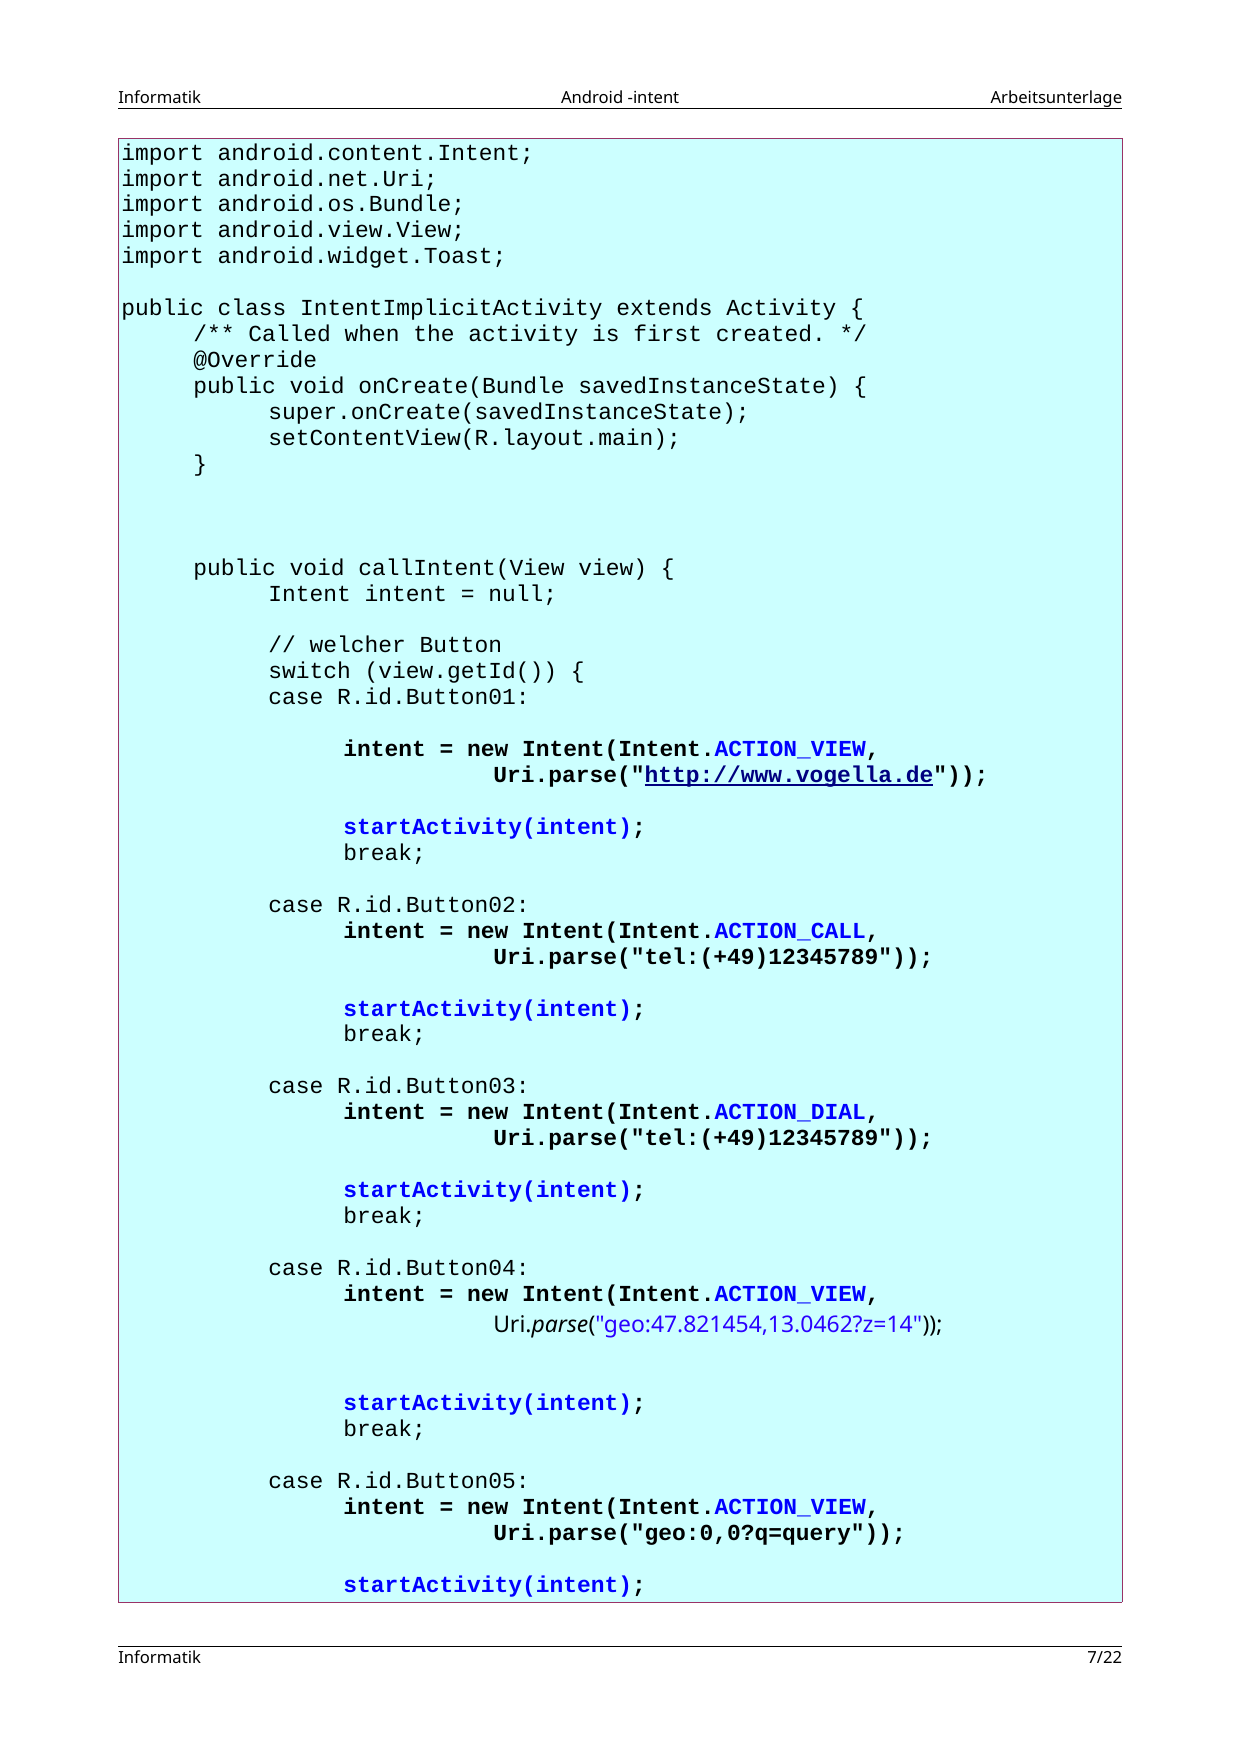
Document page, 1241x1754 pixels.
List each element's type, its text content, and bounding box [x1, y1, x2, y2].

text public void onCreate(Bundle savedInstanceState) { [119, 371, 1122, 397]
text intent = new Intent(Intent.ACTION_VIEW, [119, 708, 1122, 760]
text Uri.parse("tel:(+49)12345789")); [119, 942, 1122, 994]
text } [119, 449, 1122, 475]
text startActivity(intent); [119, 812, 1122, 838]
text intent = new Intent(Intent.ACTION_VIEW, [119, 1279, 1122, 1305]
text /** Called when the activity is first created. */ [119, 319, 1122, 345]
text Uri.parse("geo:47.821454,13.0462?z=14")); [119, 1305, 1122, 1336]
text startActivity(intent); [119, 1175, 1122, 1201]
text import android.os.Bundle; [119, 190, 1122, 216]
text switch (view.getId()) { [119, 657, 1122, 683]
text break; [119, 1414, 1122, 1440]
text intent = new Intent(Intent.ACTION_CALL, [119, 916, 1122, 942]
text Uri.parse("tel:(+49)12345789")); [119, 1123, 1122, 1149]
text break; [119, 838, 1122, 864]
text case R.id.Button05: [119, 1466, 1122, 1492]
text setContentView(R.layout.main); [119, 423, 1122, 449]
text startActivity(intent); [119, 1388, 1122, 1414]
text import android.content.Intent; [119, 139, 1122, 164]
text startActivity(intent); [119, 994, 1122, 1020]
text case R.id.Button03: [119, 1046, 1122, 1098]
text intent = new Intent(Intent.ACTION_DIAL, [119, 1098, 1122, 1123]
text public class IntentImplicitActivity extends Activity { [119, 293, 1122, 319]
text break; [119, 1020, 1122, 1046]
text Intent intent = null; [119, 579, 1122, 605]
text // welcher Button [119, 631, 1122, 657]
text Uri.parse("geo:0,0?q=query")); [119, 1518, 1122, 1544]
text import android.widget.Toast; [119, 242, 1122, 268]
text case R.id.Button02: [119, 864, 1122, 916]
text case R.id.Button01: [119, 683, 1122, 708]
text break; [119, 1201, 1122, 1227]
text import android.net.Uri; [119, 164, 1122, 190]
text intent = new Intent(Intent.ACTION_VIEW, [119, 1492, 1122, 1518]
text startActivity(intent); [119, 1570, 1122, 1602]
text Uri.parse("http://www.vogella.de")); [119, 760, 1122, 812]
text public void callIntent(View view) { [119, 553, 1122, 579]
text import android.view.View; [119, 216, 1122, 242]
text case R.id.Button04: [119, 1227, 1122, 1279]
text @Override [119, 345, 1122, 371]
text super.onCreate(savedInstanceState); [119, 397, 1122, 423]
